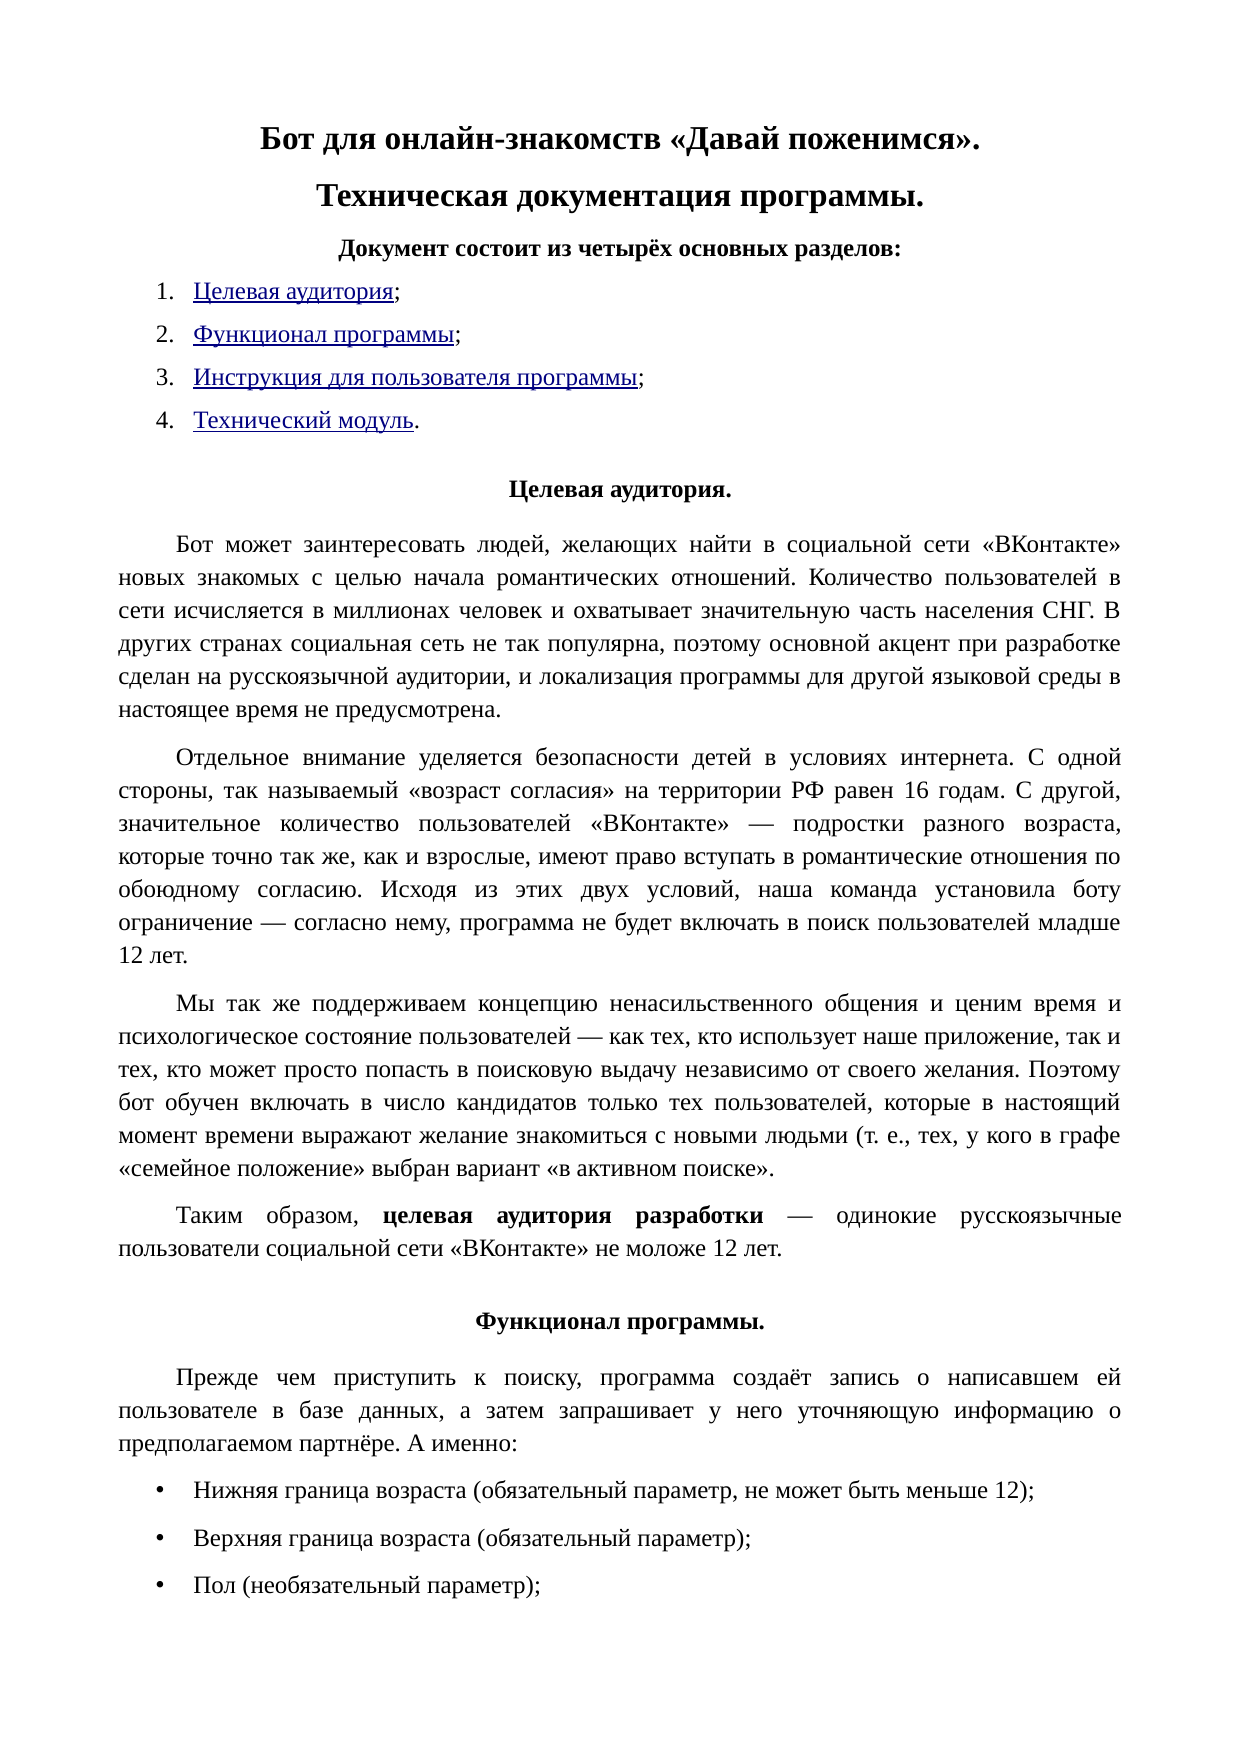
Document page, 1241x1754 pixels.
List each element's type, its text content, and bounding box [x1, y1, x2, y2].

list Целевая аудитория; [156, 276, 1122, 305]
text Техническая документация программы. [118, 176, 1122, 214]
text Прежде чем приступить к поиску, программа создаёт запись о написавшем ей пользователе в базе данных, а затем запрашивает у него уточняющую информацию о предполагаемом партнёре. А именно: [118, 1362, 1122, 1457]
subtitle Функционал программы. [118, 1306, 1122, 1335]
list Функционал программы; [156, 319, 1122, 348]
list Инструкция для пользователя программы; [156, 362, 1122, 391]
text Отдельное внимание уделяется безопасности детей в условиях интернета. С одной стороны, так называемый «возраст согласия» на территории РФ равен 16 годам. С другой, значительное количество пользователей «ВКонтакте» — подростки разного возраста, которые точно так же, как и взрослые, имеют право вступать в романтические отношения по обоюдному согласию. Исходя из этих двух условий, наша команда установила боту ограничение — согласно нему, программа не будет включать в поиск пользователей младше 12 лет. [118, 742, 1122, 969]
list Пол (необязательный параметр); [156, 1571, 1122, 1599]
text Бот может заинтересовать людей, желающих найти в социальной сети «ВКонтакте» новых знакомых с целью начала романтических отношений. Количество пользователей в сети исчисляется в миллионах человек и охватывает значительную часть населения СНГ. В других странах социальная сеть не так популярна, поэтому основной акцент при разработке сделан на русскоязычной аудитории, и локализация программы для другой языковой среды в настоящее время не предусмотрена. [118, 529, 1122, 723]
list Нижняя граница возраста (обязательный параметр, не может быть меньше 12); [156, 1475, 1122, 1504]
subtitle Целевая аудитория. [118, 474, 1122, 502]
text Документ состоит из четырёх основных разделов: [118, 233, 1122, 262]
list Технический модуль. [156, 406, 1122, 434]
text Таким образом, целевая аудитория разработки — одинокие русскоязычные пользователи социальной сети «ВКонтакте» не моложе 12 лет. [118, 1201, 1122, 1262]
list Верхняя граница возраста (обязательный параметр); [156, 1523, 1122, 1552]
text Мы так же поддерживаем концепцию ненасильственного общения и ценим время и психологическое состояние пользователей — как тех, кто использует наше приложение, так и тех, кто может просто попасть в поисковую выдачу независимо от своего желания. Поэтому бот обучен включать в число кандидатов только тех пользователей, которые в настоящий момент времени выражают желание знакомиться с новыми людьми (т. е., тех, у кого в графе «семейное положение» выбран вариант «в активном поиске». [118, 988, 1122, 1182]
text Бот для онлайн-знакомств «Давай поженимся». [118, 118, 1122, 156]
